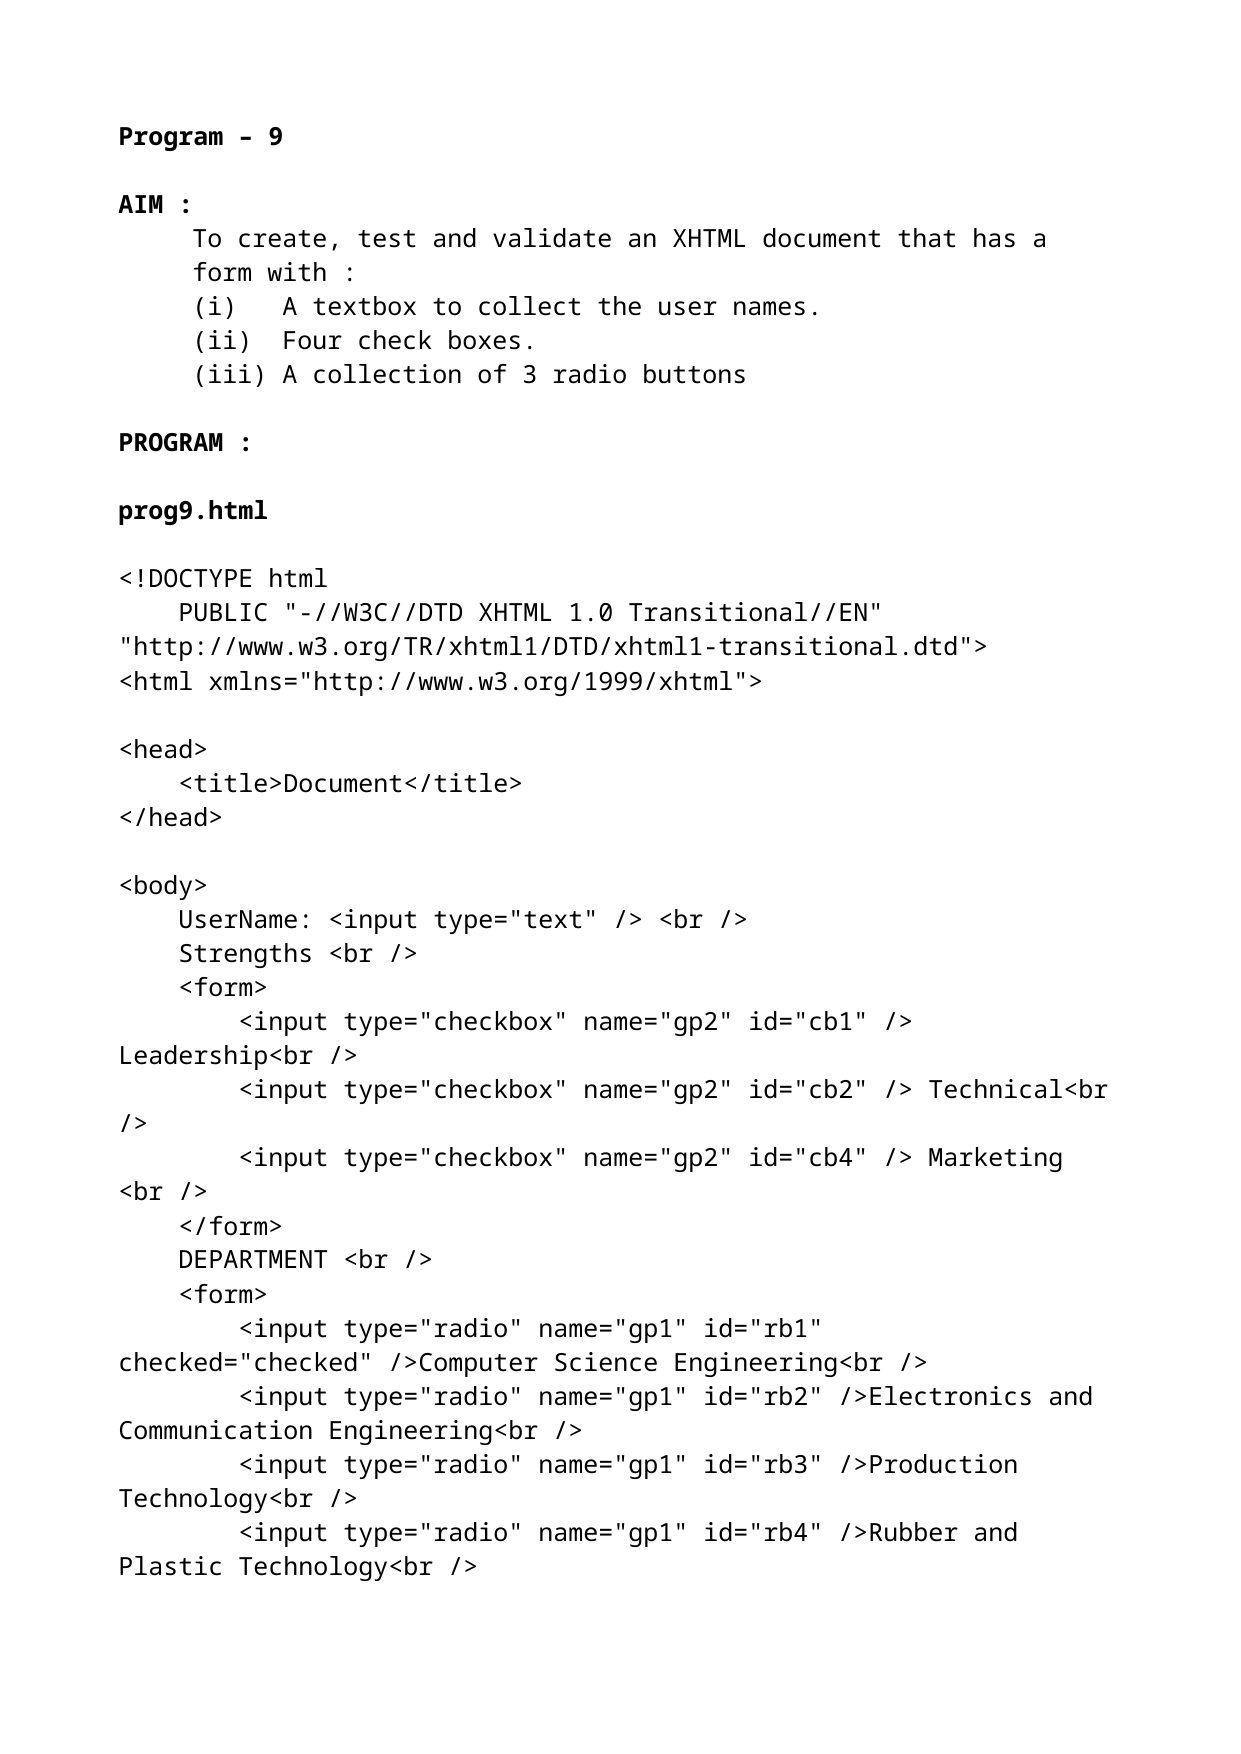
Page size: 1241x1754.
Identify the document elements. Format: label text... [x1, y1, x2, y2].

text <input type="radio" name="gp1" id="rb2" />Electronics and Communication Engineering<br /> [118, 1378, 1122, 1447]
text (iii) A collection of 3 radio buttons [118, 357, 1122, 391]
text (i) A textbox to collect the user names. [118, 288, 1122, 322]
text <input type="checkbox" name="gp2" id="cb1" /> Leadership<br /> [118, 1004, 1122, 1072]
text <body> [118, 867, 1122, 902]
text Strengths <br /> [118, 936, 1122, 970]
text <!DOCTYPE html [118, 561, 1122, 595]
text <input type="radio" name="gp1" id="rb3" />Production Technology<br /> [118, 1447, 1122, 1515]
text </head> [118, 799, 1122, 833]
text </form> [118, 1208, 1122, 1242]
text AIM : [118, 186, 1122, 220]
text <head> [118, 731, 1122, 765]
text PROGRAM : [118, 425, 1122, 459]
text <form> [118, 970, 1122, 1004]
text prog9.html [118, 493, 1122, 527]
text <html xmlns="http://www.w3.org/1999/xhtml"> [118, 663, 1122, 697]
text <form> [118, 1276, 1122, 1310]
text Program – 9 [118, 118, 1122, 152]
text UserName: <input type="text" /> <br /> [118, 902, 1122, 936]
text <input type="radio" name="gp1" id="rb4" />Rubber and Plastic Technology<br /> [118, 1515, 1122, 1583]
text PUBLIC "-//W3C//DTD XHTML 1.0 Transitional//EN" "http://www.w3.org/TR/xhtml1/DTD/xhtml1-transitional.dtd"> [118, 595, 1122, 663]
text <title>Document</title> [118, 765, 1122, 799]
text <input type="checkbox" name="gp2" id="cb4" /> Marketing <br /> [118, 1140, 1122, 1208]
text To create, test and validate an XHTML document that has a form with : [118, 220, 1122, 288]
text <input type="checkbox" name="gp2" id="cb2" /> Technical<br /> [118, 1072, 1122, 1140]
text <input type="radio" name="gp1" id="rb1" checked="checked" />Computer Science Engineering<br /> [118, 1310, 1122, 1378]
text (ii) Four check boxes. [118, 322, 1122, 357]
text DEPARTMENT <br /> [118, 1242, 1122, 1276]
